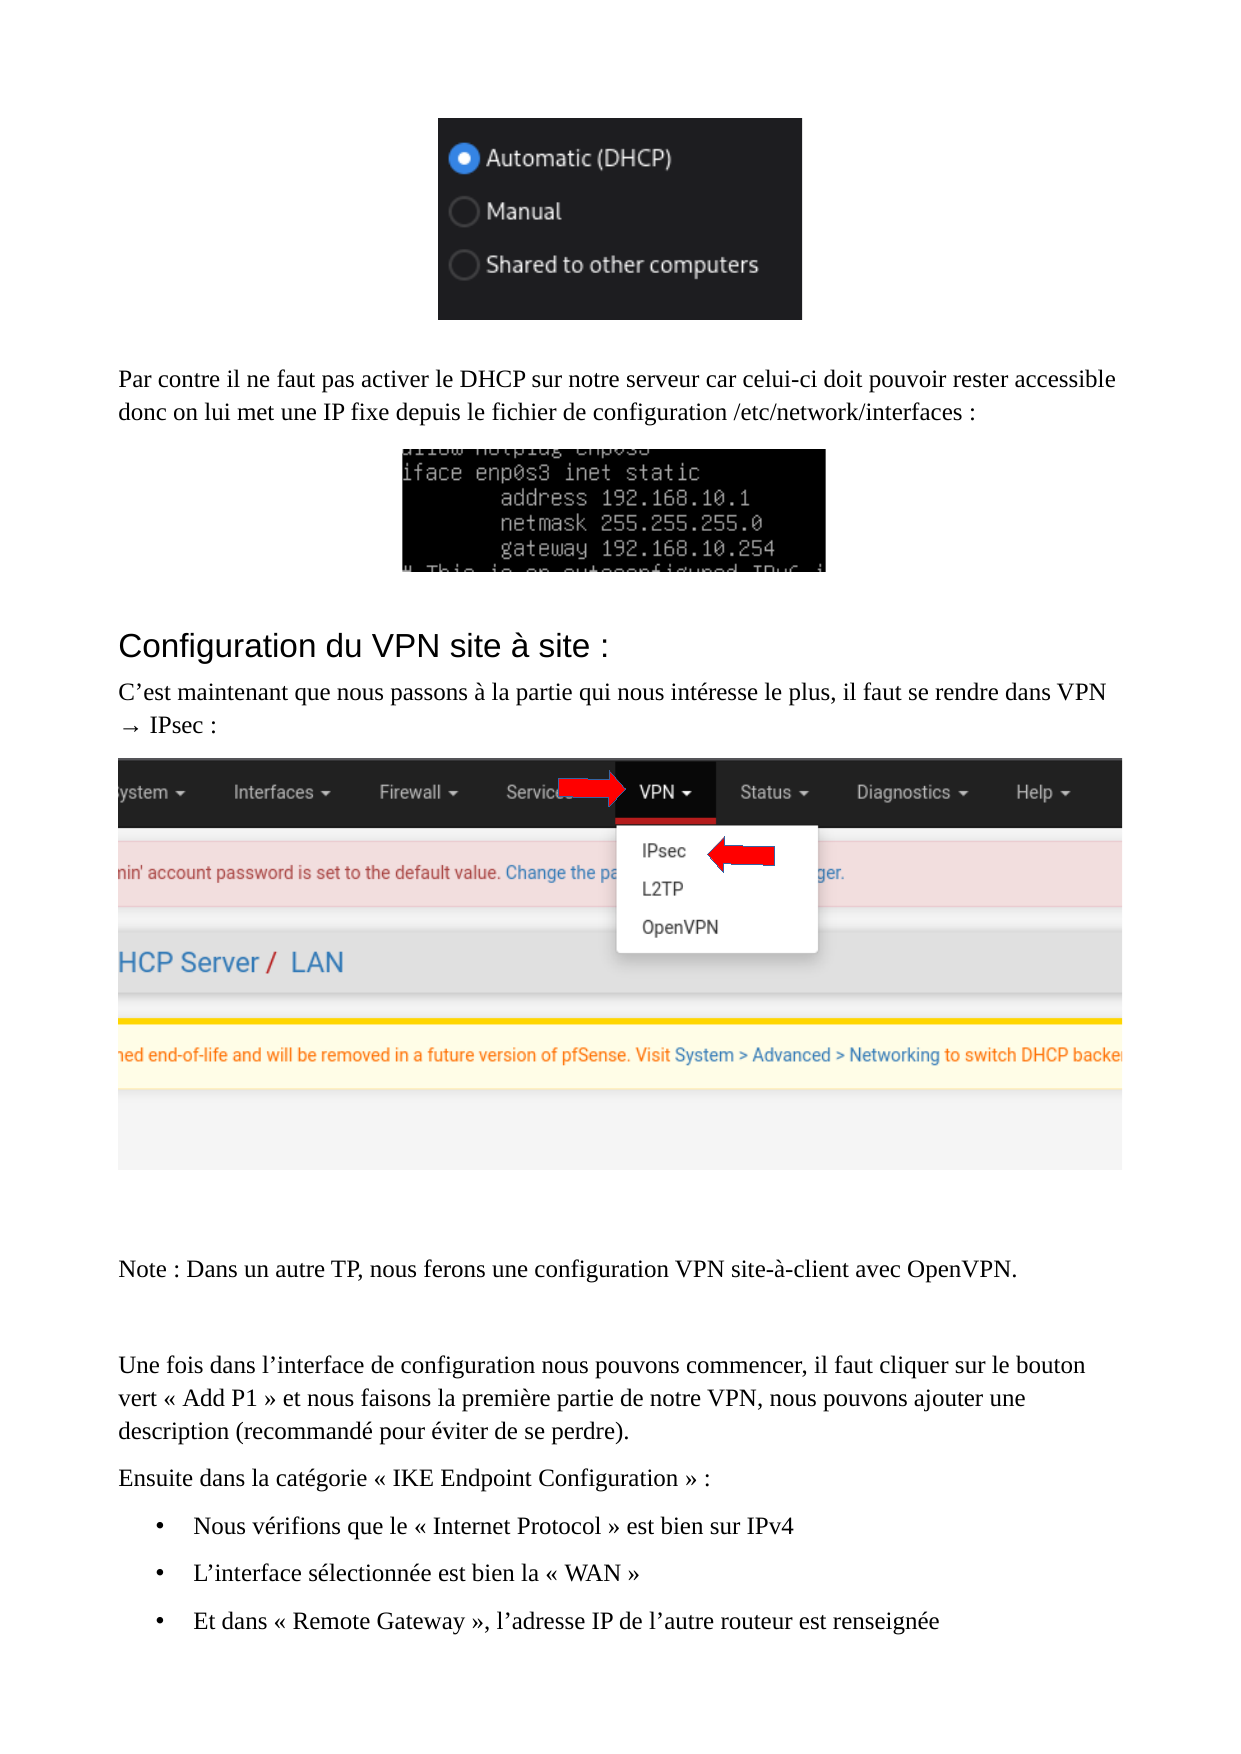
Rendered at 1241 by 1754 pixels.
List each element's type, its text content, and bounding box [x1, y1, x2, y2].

text Une fois dans l’interface de configuration nous pouvons commencer, il faut cliquer sur le bouton vert « Add P1 » et nous faisons la première partie de notre VPN, nous pouvons ajouter une description (recommandé pour éviter de se perdre). [118, 1350, 1122, 1444]
picture [118, 758, 1123, 1170]
text Par contre il ne faut pas activer le DHCP sur notre serveur car celui-ci doit pouvoir rester accessible donc on lui met une IP fixe depuis le fichier de configuration /etc/network/interfaces : [118, 364, 1122, 426]
text Ensuite dans la catégorie « IKE Endpoint Configuration » : [118, 1463, 1122, 1492]
subtitle Configuration du VPN site à site : [118, 627, 1122, 665]
text Note : Dans un autre TP, nous ferons une configuration VPN site-à-client avec OpenVPN. [118, 1254, 1122, 1283]
list Et dans « Remote Gateway », l’adresse IP de l’autre routeur est renseignée [156, 1606, 1122, 1635]
text C’est maintenant que nous passons à la partie qui nous intéresse le plus, il faut se rendre dans VPN → IPsec : [118, 677, 1122, 739]
picture [438, 118, 803, 320]
list L’interface sélectionnée est bien la « WAN » [156, 1558, 1122, 1587]
picture [402, 449, 826, 572]
list Nous vérifions que le « Internet Protocol » est bien sur IPv4 [156, 1511, 1122, 1540]
